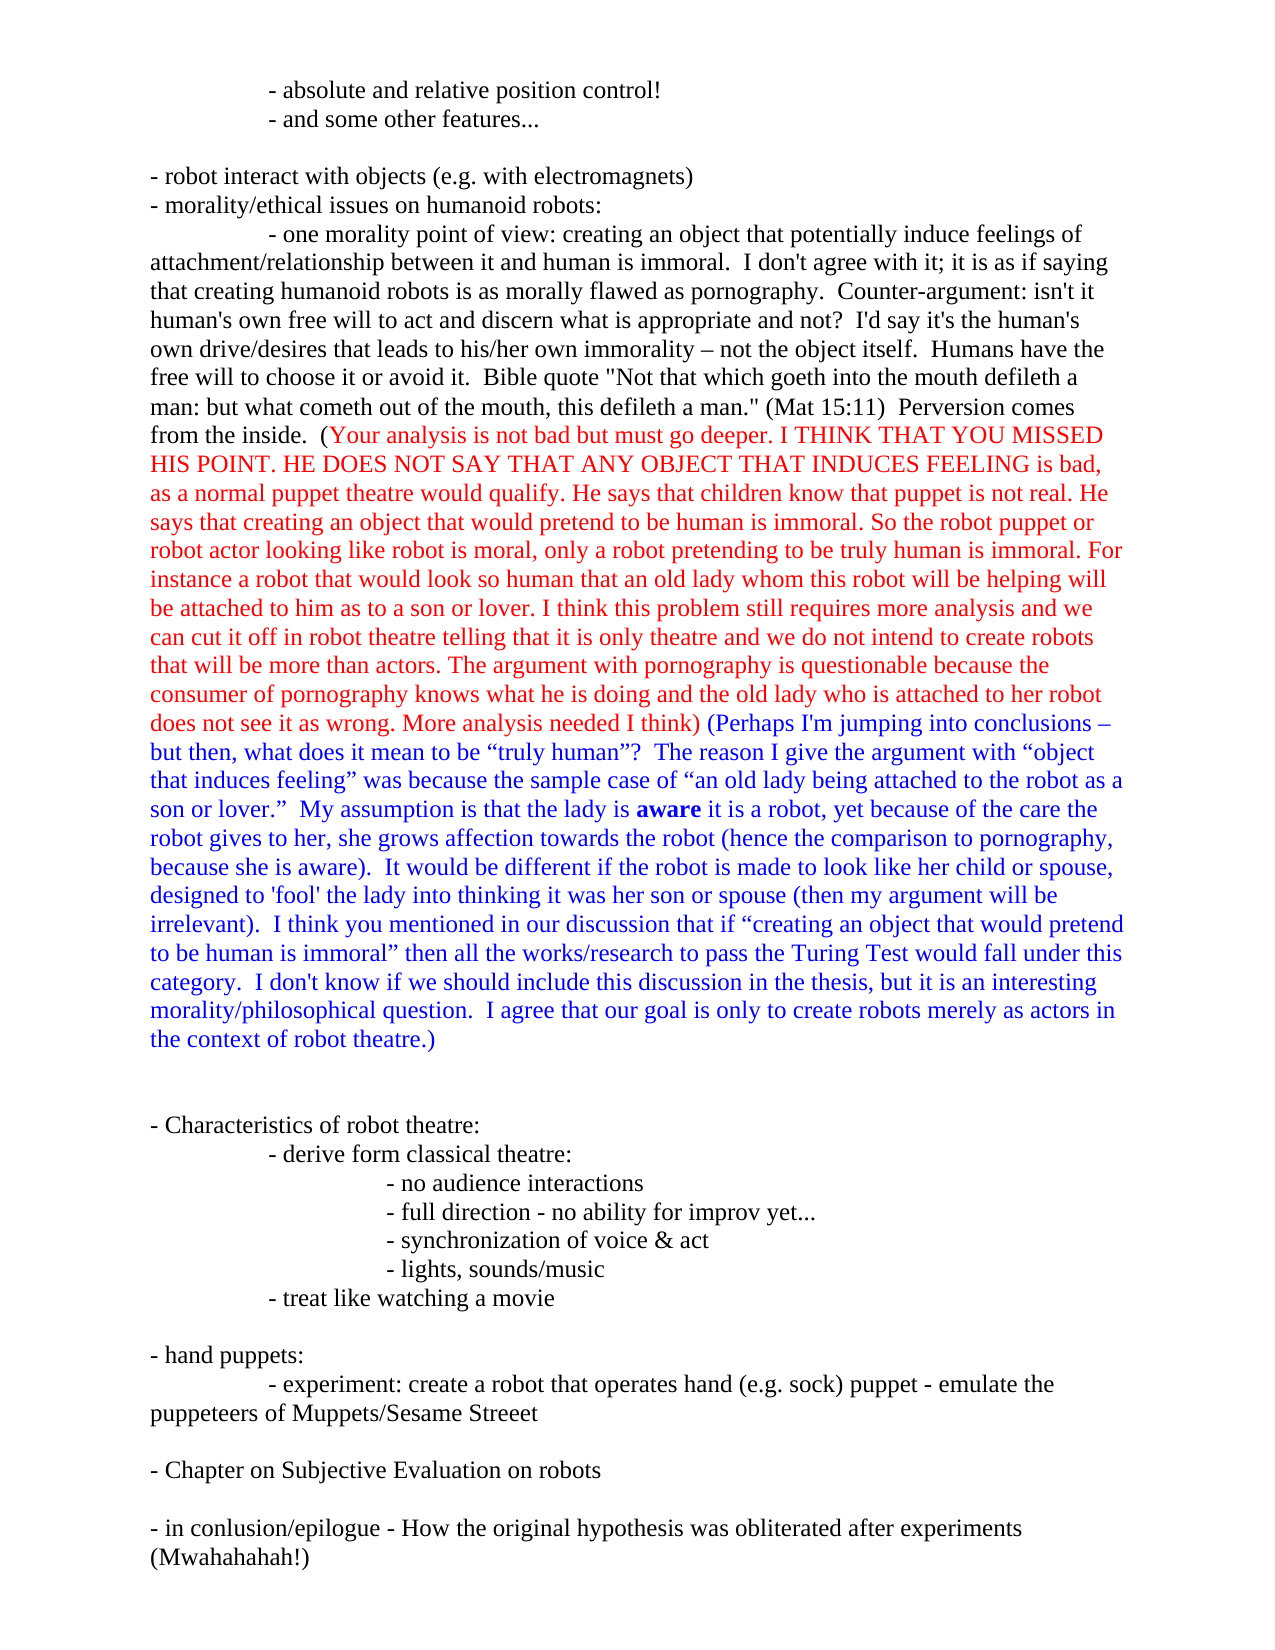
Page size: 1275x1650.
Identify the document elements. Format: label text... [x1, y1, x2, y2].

text - full direction - no ability for improv yet... [150, 1197, 1125, 1226]
text - no audience interactions [150, 1168, 1125, 1197]
text - treat like watching a movie [150, 1283, 1125, 1312]
text - Characteristics of robot theatre: [150, 1111, 1125, 1139]
text - robot interact with objects (e.g. with electromagnets) [150, 161, 1125, 190]
text - in conlusion/epilogue - How the original hypothesis was obliterated after experiments (Mwahahahah!) [150, 1513, 1125, 1571]
text - derive form classical theatre: [150, 1139, 1125, 1168]
text - experiment: create a robot that operates hand (e.g. sock) puppet - emulate the puppeteers of Muppets/Sesame Streeet [150, 1369, 1125, 1427]
text - lights, sounds/music [150, 1254, 1125, 1283]
text - and some other features... [150, 104, 1125, 132]
text - one morality point of view: creating an object that potentially induce feelings of attachment/relationship between it and human is immoral. I don't agree with it; it is as if saying that creating humanoid robots is as morally flawed as pornography. Counter-argument: isn't it human's own free will to act and discern what is appropriate and not? I'd say it's the human's own drive/desires that leads to his/her own immorality – not the object itself. Humans have the free will to choose it or avoid it. Bible quote "﻿Not that which goeth into the mouth defileth a man: but what cometh out of the mouth, this defileth a man." (Mat 15:11) Perversion comes from the inside. (Your analysis is not bad but must go deeper. I THINK THAT YOU MISSED HIS POINT. HE DOES NOT SAY THAT ANY OBJECT THAT INDUCES FEELING is bad, as a normal puppet theatre would qualify. He says that children know that puppet is not real. He says that creating an object that would pretend to be human is immoral. So the robot puppet or robot actor looking like robot is moral, only a robot pretending to be truly human is immoral. For instance a robot that would look so human that an old lady whom this robot will be helping will be attached to him as to a son or lover. I think this problem still requires more analysis and we can cut it off in robot theatre telling that it is only theatre and we do not intend to create robots that will be more than actors. The argument with pornography is questionable because the consumer of pornography knows what he is doing and the old lady who is attached to her robot does not see it as wrong. More analysis needed I think) (Perhaps I'm jumping into conclusions – but then, what does it mean to be “truly human”? The reason I give the argument with “object that induces feeling” was because the sample case of “an old lady being attached to the robot as a son or lover.” My assumption is that the lady is aware it is a robot, yet because of the care the robot gives to her, she grows affection towards the robot (hence the comparison to pornography, because she is aware). It would be different if the robot is made to look like her child or spouse, designed to 'fool' the lady into thinking it was her son or spouse (then my argument will be irrelevant). I think you mentioned in our discussion that if “creating an object that would pretend to be human is immoral” then all the works/research to pass the Turing Test would fall under this category. I don't know if we should include this discussion in the thesis, but it is an interesting morality/philosophical question. I agree that our goal is only to create robots merely as actors in the context of robot theatre.) [150, 219, 1125, 1053]
text - hand puppets: [150, 1341, 1125, 1369]
text - morality/ethical issues on humanoid robots: [150, 190, 1125, 219]
text - synchronization of voice & act [150, 1226, 1125, 1254]
text - absolute and relative position control! [150, 75, 1125, 104]
text - Chapter on Subjective Evaluation on robots [150, 1456, 1125, 1484]
